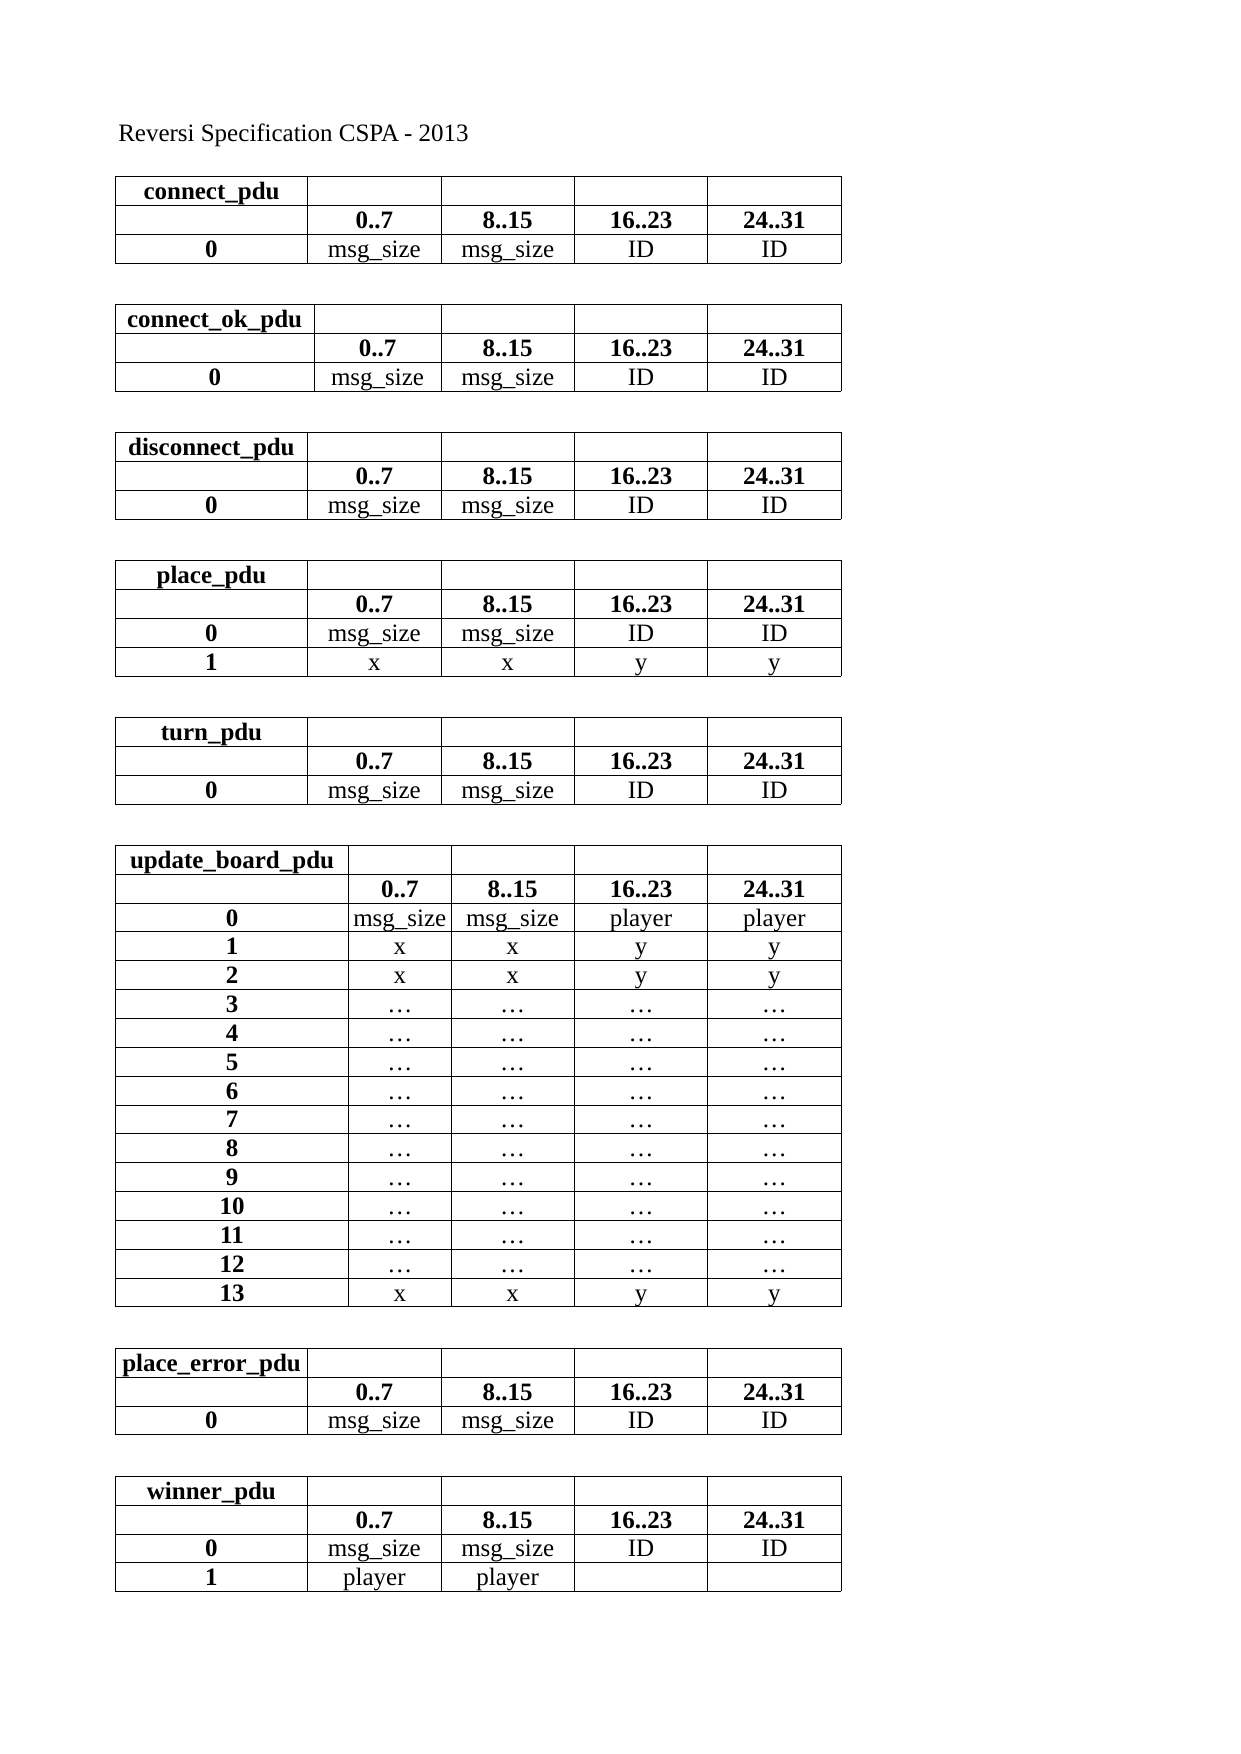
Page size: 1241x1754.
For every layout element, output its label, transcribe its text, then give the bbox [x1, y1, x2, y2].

table_cell 24..31 [708, 875, 841, 902]
table_cell x [452, 961, 574, 989]
table_header [708, 1349, 841, 1377]
table_cell … [349, 1163, 451, 1191]
table_cell 0..7 [315, 334, 441, 362]
table_cell 0 [116, 235, 307, 263]
table_cell msg_size [442, 619, 574, 647]
table_header [442, 1477, 574, 1504]
table_header [575, 177, 707, 205]
table_cell x [452, 1279, 574, 1306]
table_header [308, 433, 441, 461]
table_cell 11 [116, 1221, 348, 1249]
table_cell msg_size [442, 776, 574, 803]
table_cell 0 [116, 491, 307, 519]
table_cell 16..23 [575, 334, 707, 362]
table_cell … [452, 1019, 574, 1047]
table_header [575, 846, 707, 874]
table_header connect_ok_pdu [116, 305, 314, 333]
table_cell x [349, 932, 451, 960]
table_header winner_pdu [116, 1477, 307, 1504]
table_cell msg_size [308, 1407, 441, 1434]
table_cell ID [575, 363, 707, 391]
table_cell 0..7 [349, 875, 451, 902]
table_header [442, 305, 574, 333]
table_cell msg_size [452, 904, 574, 931]
table_cell msg_size [315, 363, 441, 391]
table_cell 0 [116, 1535, 307, 1562]
table_cell 0 [116, 619, 307, 647]
table_cell x [442, 648, 574, 676]
table_cell 24..31 [708, 590, 841, 618]
table_header [442, 1349, 574, 1377]
table_cell … [708, 1250, 841, 1278]
table_cell 7 [116, 1106, 348, 1133]
table_cell … [452, 990, 574, 1018]
table_cell … [452, 1192, 574, 1220]
table_cell … [708, 1163, 841, 1191]
table_cell … [349, 1019, 451, 1047]
table_cell ID [708, 363, 841, 391]
table_cell … [452, 1163, 574, 1191]
table_cell 0..7 [308, 590, 441, 618]
table_cell ID [708, 619, 841, 647]
table_cell … [708, 990, 841, 1018]
table_cell player [575, 904, 707, 931]
table_header [315, 305, 441, 333]
table_cell 3 [116, 990, 348, 1018]
table_cell ID [708, 1535, 841, 1562]
table_cell x [349, 1279, 451, 1306]
table_cell ID [708, 491, 841, 519]
table_header [708, 177, 841, 205]
table_cell 8..15 [442, 1506, 574, 1533]
table_cell msg_size [442, 1535, 574, 1562]
table_cell … [575, 1192, 707, 1220]
table_cell … [708, 1134, 841, 1162]
table_cell 0..7 [308, 1506, 441, 1533]
table_cell 8..15 [442, 334, 574, 362]
table_header [452, 846, 574, 874]
table_cell … [708, 1077, 841, 1104]
table_cell … [575, 1250, 707, 1278]
table_header [308, 1349, 441, 1377]
table_header [575, 1477, 707, 1504]
table_header [308, 561, 441, 589]
table_cell [116, 206, 307, 234]
table_cell 0 [116, 363, 314, 391]
table_cell … [708, 1019, 841, 1047]
table_cell 1 [116, 1563, 307, 1591]
table_cell 24..31 [708, 462, 841, 490]
table_header [575, 718, 707, 746]
table_cell … [349, 1221, 451, 1249]
table_cell 13 [116, 1279, 348, 1306]
table_cell 0..7 [308, 1378, 441, 1406]
table_cell msg_size [308, 491, 441, 519]
table_cell x [452, 932, 574, 960]
table_cell 8..15 [442, 1378, 574, 1406]
table_cell [116, 334, 314, 362]
table_cell 16..23 [575, 590, 707, 618]
table_cell 6 [116, 1077, 348, 1104]
table_cell y [575, 648, 707, 676]
table_header place_error_pdu [116, 1349, 307, 1377]
table_cell [116, 875, 348, 902]
table_cell … [349, 1106, 451, 1133]
table_cell 1 [116, 932, 348, 960]
table_cell … [708, 1192, 841, 1220]
table_cell … [452, 1250, 574, 1278]
table_header [442, 433, 574, 461]
table_cell msg_size [349, 904, 451, 931]
table_cell 24..31 [708, 206, 841, 234]
table_cell ID [575, 619, 707, 647]
table_cell msg_size [442, 363, 574, 391]
table_cell 24..31 [708, 1506, 841, 1533]
table_header [575, 305, 707, 333]
table_cell [116, 1378, 307, 1406]
table_cell ID [575, 491, 707, 519]
table_cell 0 [116, 1407, 307, 1434]
table_cell 16..23 [575, 206, 707, 234]
table_cell 8..15 [442, 590, 574, 618]
table_cell msg_size [308, 1535, 441, 1562]
table_cell y [575, 961, 707, 989]
table_cell … [575, 1077, 707, 1104]
table_cell … [452, 1048, 574, 1076]
table_header turn_pdu [116, 718, 307, 746]
table_cell y [708, 932, 841, 960]
table_cell y [708, 648, 841, 676]
table_cell … [349, 990, 451, 1018]
table_header [708, 433, 841, 461]
table_header [442, 177, 574, 205]
table_cell … [452, 1106, 574, 1133]
table_cell ID [575, 1535, 707, 1562]
table_header [708, 718, 841, 746]
table_header [708, 305, 841, 333]
table_header [708, 561, 841, 589]
table_cell 10 [116, 1192, 348, 1220]
table_cell … [708, 1221, 841, 1249]
table_header [575, 561, 707, 589]
table_cell ID [708, 235, 841, 263]
table_cell ID [575, 776, 707, 803]
table_cell 2 [116, 961, 348, 989]
table_cell ID [575, 235, 707, 263]
table_cell 8 [116, 1134, 348, 1162]
table_cell y [575, 1279, 707, 1306]
table_header connect_pdu [116, 177, 307, 205]
table_cell msg_size [442, 1407, 574, 1434]
table_cell 0..7 [308, 747, 441, 774]
table_cell … [349, 1192, 451, 1220]
table_cell 16..23 [575, 875, 707, 902]
table_cell 0 [116, 776, 307, 803]
table_cell … [575, 1134, 707, 1162]
table_cell 0 [116, 904, 348, 931]
table_cell 8..15 [442, 462, 574, 490]
table_cell 8..15 [442, 206, 574, 234]
table_cell 8..15 [452, 875, 574, 902]
table_cell x [349, 961, 451, 989]
table_cell y [708, 961, 841, 989]
table_cell y [708, 1279, 841, 1306]
table_cell 24..31 [708, 747, 841, 774]
table_header [442, 718, 574, 746]
table_header disconnect_pdu [116, 433, 307, 461]
table_cell … [452, 1134, 574, 1162]
table_cell [116, 462, 307, 490]
table_header [708, 1477, 841, 1504]
table_cell 16..23 [575, 1378, 707, 1406]
table_header [575, 433, 707, 461]
table_cell ID [575, 1407, 707, 1434]
table_cell [116, 747, 307, 774]
table_cell … [575, 1048, 707, 1076]
table_header [308, 1477, 441, 1504]
table_cell player [708, 904, 841, 931]
table_header [308, 177, 441, 205]
table_cell 16..23 [575, 747, 707, 774]
table_header [708, 846, 841, 874]
table_header update_board_pdu [116, 846, 348, 874]
table_cell … [452, 1221, 574, 1249]
table_cell player [308, 1563, 441, 1591]
table_cell … [708, 1048, 841, 1076]
table_cell msg_size [308, 235, 441, 263]
table_cell x [308, 648, 441, 676]
table_cell 9 [116, 1163, 348, 1191]
table_cell … [575, 990, 707, 1018]
table_cell ID [708, 1407, 841, 1434]
table_header [442, 561, 574, 589]
table_cell … [575, 1019, 707, 1047]
table_cell … [349, 1250, 451, 1278]
table_cell 16..23 [575, 462, 707, 490]
table_cell … [452, 1077, 574, 1104]
table_cell 1 [116, 648, 307, 676]
table_cell 0..7 [308, 462, 441, 490]
table_cell 24..31 [708, 1378, 841, 1406]
table_header [575, 1349, 707, 1377]
table_cell 4 [116, 1019, 348, 1047]
table_cell y [575, 932, 707, 960]
table_cell 12 [116, 1250, 348, 1278]
table_cell … [349, 1048, 451, 1076]
table_header [308, 718, 441, 746]
table_cell ID [708, 776, 841, 803]
table_cell 8..15 [442, 747, 574, 774]
table_cell [708, 1563, 841, 1591]
table_cell [116, 1506, 307, 1533]
table_cell msg_size [308, 619, 441, 647]
table_cell msg_size [442, 491, 574, 519]
table_cell [575, 1563, 707, 1591]
table_cell 0..7 [308, 206, 441, 234]
table_cell [116, 590, 307, 618]
table_cell msg_size [442, 235, 574, 263]
table_cell … [349, 1134, 451, 1162]
table_cell … [708, 1106, 841, 1133]
table_cell player [442, 1563, 574, 1591]
table_cell … [575, 1106, 707, 1133]
table_cell 24..31 [708, 334, 841, 362]
table_cell 16..23 [575, 1506, 707, 1533]
table_cell msg_size [308, 776, 441, 803]
table_cell 5 [116, 1048, 348, 1076]
table_cell … [575, 1163, 707, 1191]
table_header place_pdu [116, 561, 307, 589]
table_cell … [349, 1077, 451, 1104]
table_cell … [575, 1221, 707, 1249]
table_header [349, 846, 451, 874]
